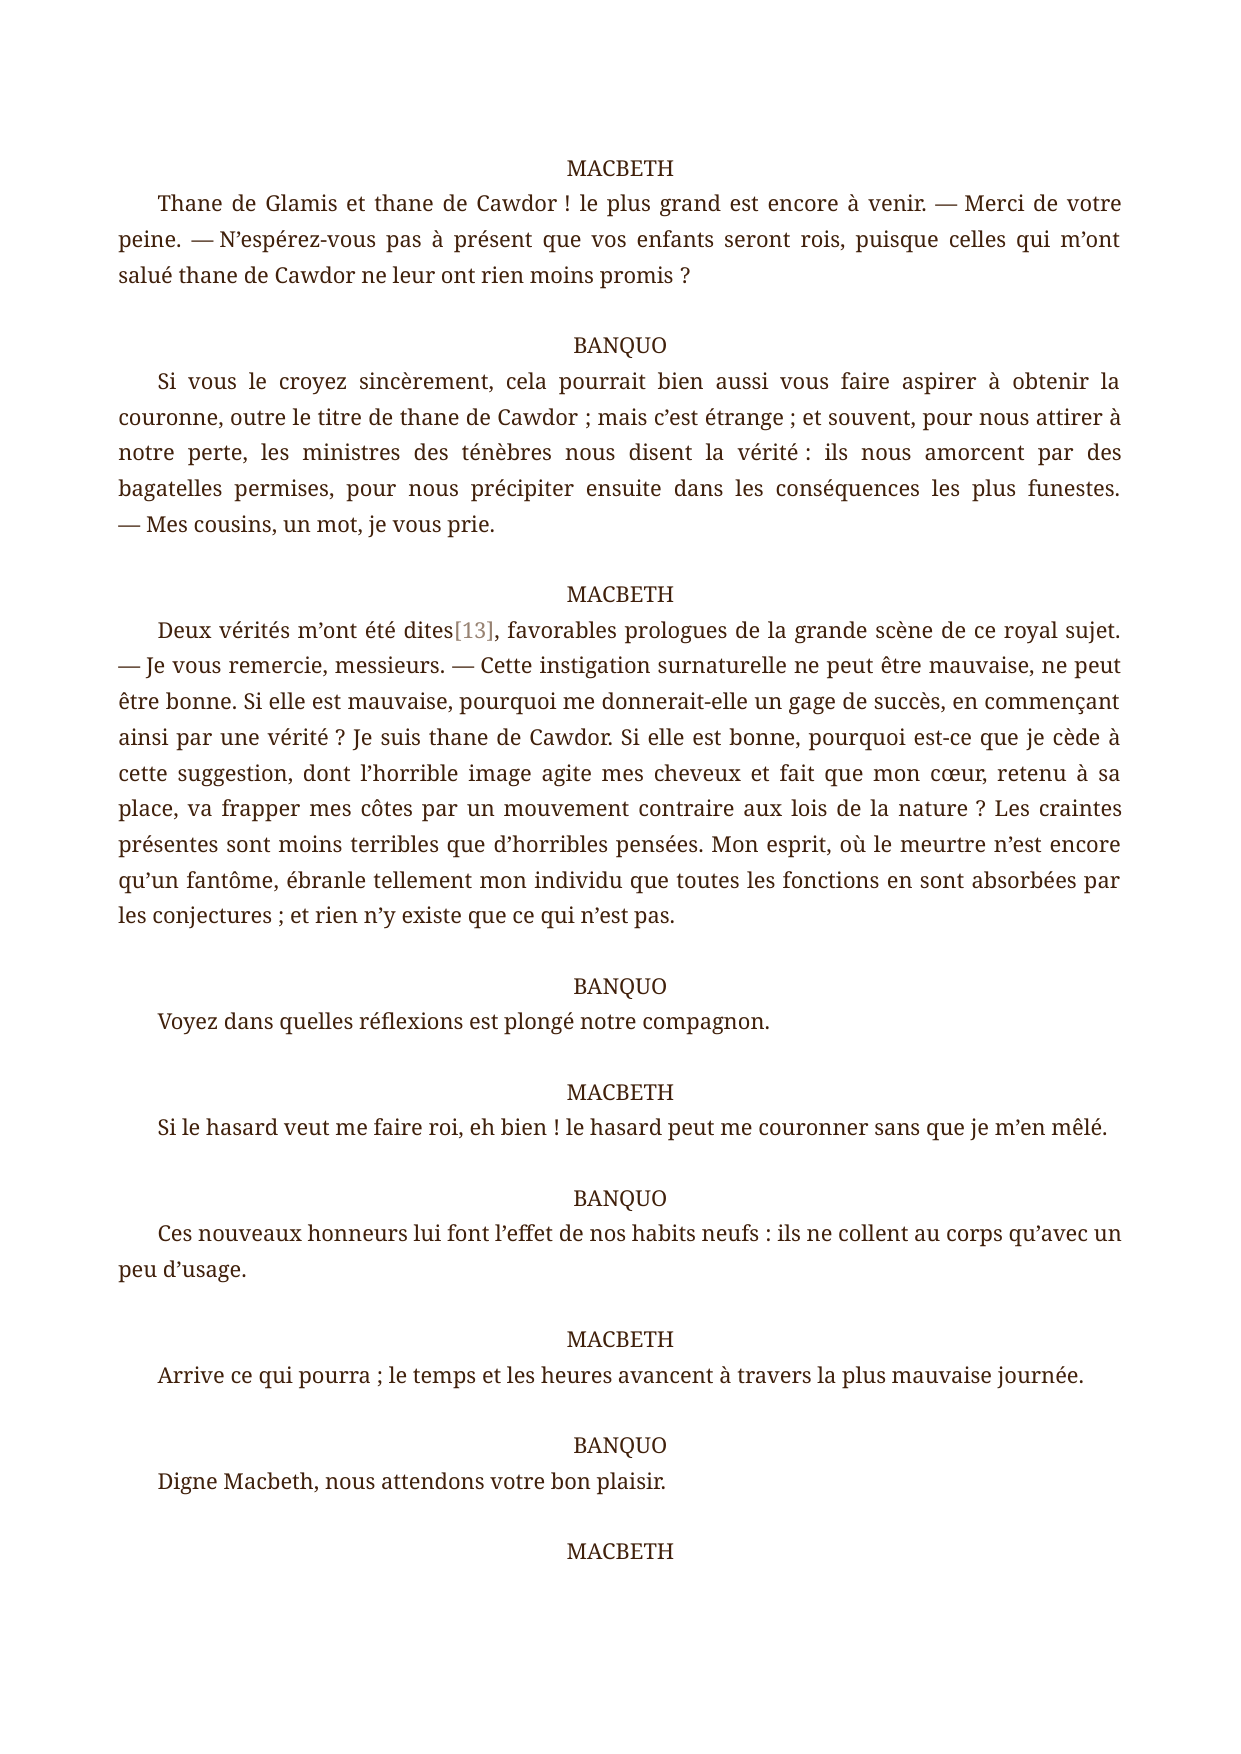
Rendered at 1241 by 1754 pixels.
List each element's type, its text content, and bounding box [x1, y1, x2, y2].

text MACBETH [118, 1077, 1122, 1106]
text BANQUO [118, 1430, 1122, 1460]
text BANQUO [118, 330, 1122, 360]
text MACBETH [118, 1324, 1122, 1354]
text BANQUO [118, 1182, 1122, 1212]
text Thane de Glamis et thane de Cawdor ! le plus grand est encore à venir. — Merci de votre peine. — N’espérez-vous pas à présent que vos enfants seront rois, puisque celles qui m’ont salué thane de Cawdor ne leur ont rien moins promis ? [118, 188, 1122, 289]
text Arrive ce qui pourra ; le temps et les heures avancent à travers la plus mauvaise journée. [118, 1360, 1122, 1390]
text Voyez dans quelles réflexions est plongé notre compagnon. [118, 1006, 1122, 1036]
text MACBETH [118, 1536, 1122, 1566]
text MACBETH [118, 153, 1122, 182]
text BANQUO [118, 971, 1122, 1000]
text Si vous le croyez sincèrement, cela pourrait bien aussi vous faire aspirer à obtenir la couronne, outre le titre de thane de Cawdor ; mais c’est étrange ; et souvent, pour nous attirer à notre perte, les ministres des ténèbres nous disent la vérité : ils nous amorcent par des bagatelles permises, pour nous précipiter ensuite dans les conséquences les plus funestes. — Mes cousins, un mot, je vous prie. [118, 366, 1122, 538]
text MACBETH [118, 579, 1122, 609]
text Si le hasard veut me faire roi, eh bien ! le hasard peut me couronner sans que je m’en mêlé. [118, 1112, 1122, 1142]
text Digne Macbeth, nous attendons votre bon plaisir. [118, 1466, 1122, 1496]
text Deux vérités m’ont été dites[13], favorables prologues de la grande scène de ce royal sujet. — Je vous remercie, messieurs. — Cette instigation surnaturelle ne peut être mauvaise, ne peut être bonne. Si elle est mauvaise, pourquoi me donnerait-elle un gage de succès, en commençant ainsi par une vérité ? Je suis thane de Cawdor. Si elle est bonne, pourquoi est-ce que je cède à cette suggestion, dont l’horrible image agite mes cheveux et fait que mon cœur, retenu à sa place, va frapper mes côtes par un mouvement contraire aux lois de la nature ? Les craintes présentes sont moins terribles que d’horribles pensées. Mon esprit, où le meurtre n’est encore qu’un fantôme, ébranle tellement mon individu que toutes les fonctions en sont absorbées par les conjectures ; et rien n’y existe que ce qui n’est pas. [118, 614, 1122, 930]
text Ces nouveaux honneurs lui font l’effet de nos habits neufs : ils ne collent au corps qu’avec un peu d’usage. [118, 1218, 1122, 1284]
